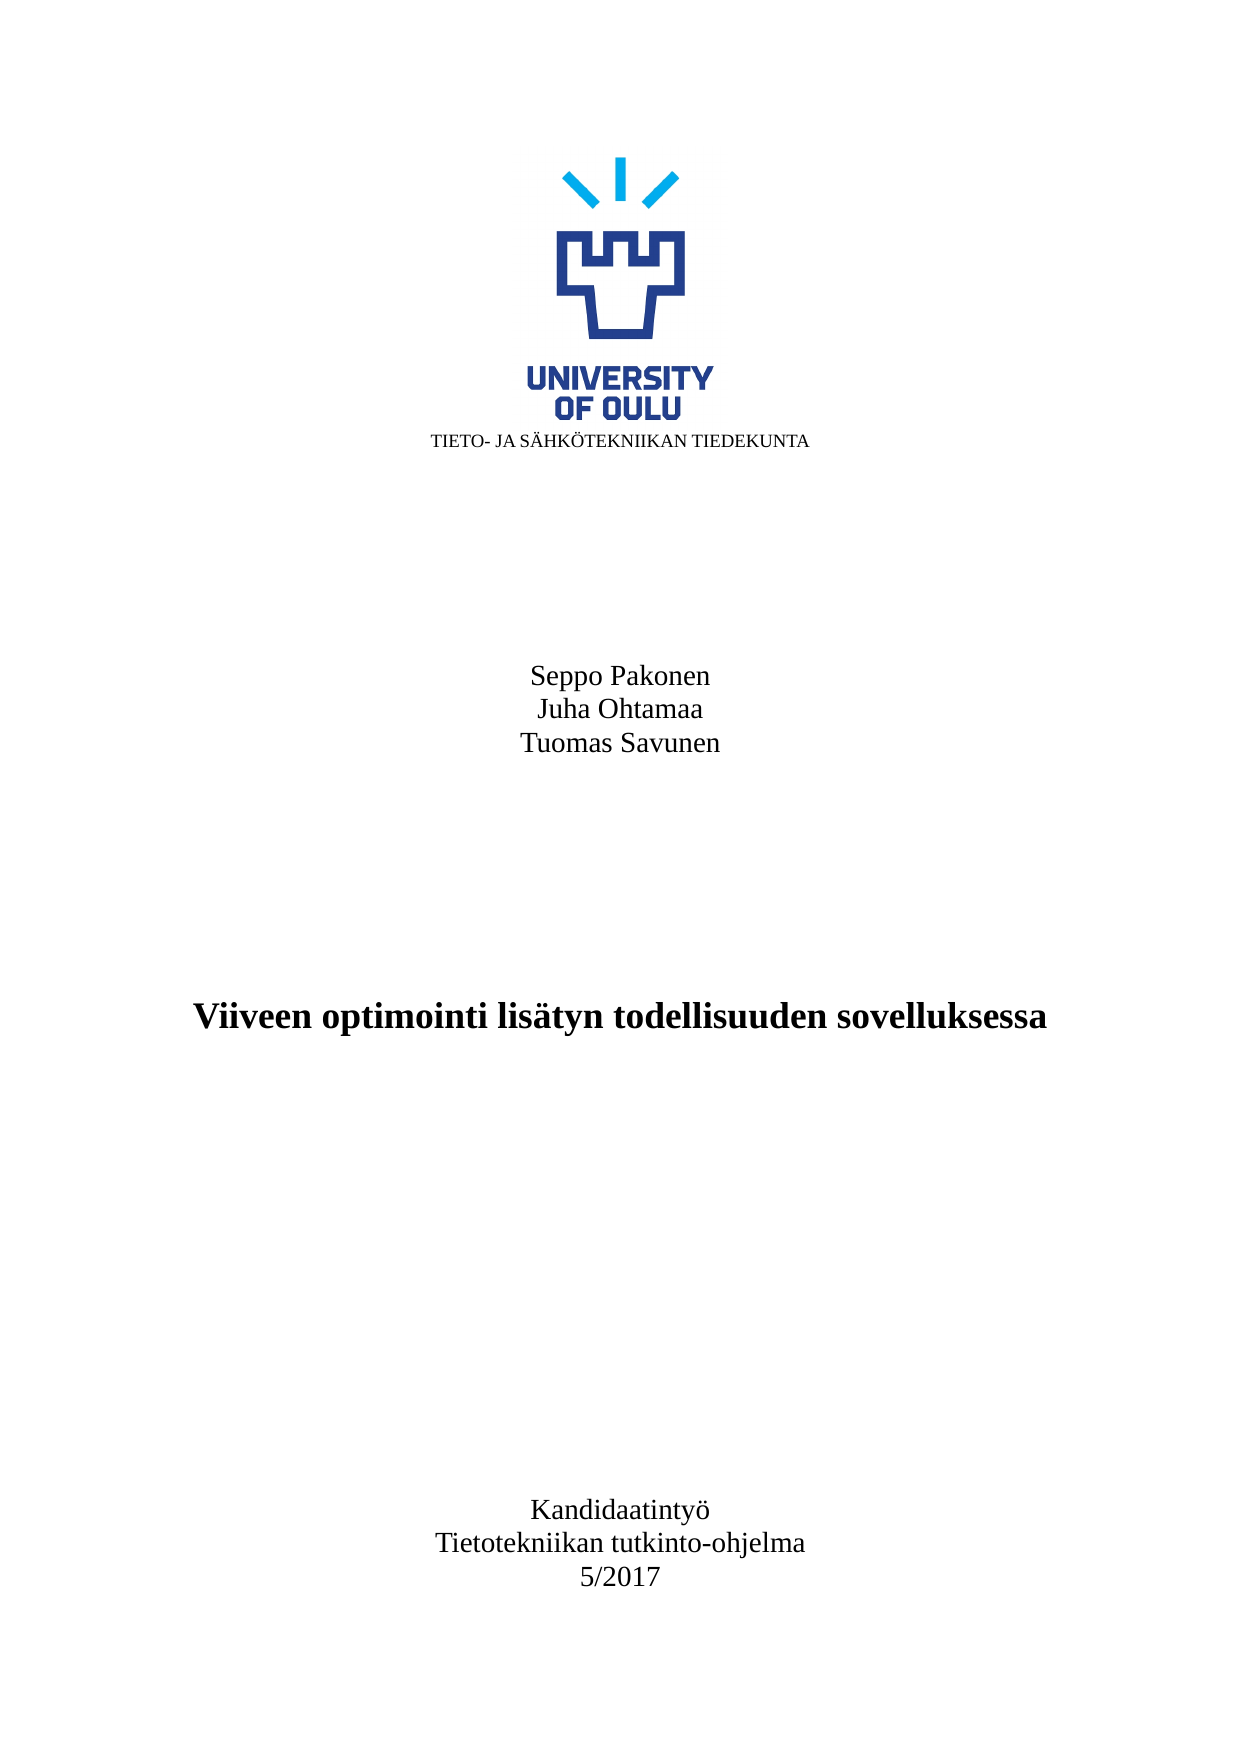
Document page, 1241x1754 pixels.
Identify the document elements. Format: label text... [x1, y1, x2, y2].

text Kandidaatintyö [118, 1492, 1122, 1525]
text Juha Ohtamaa [118, 692, 1122, 725]
text TIETO- JA SÄHKÖTEKNIIKAN TIEDEKUNTA [118, 430, 1122, 452]
text Tietotekniikan tutkinto-ohjelma [118, 1525, 1122, 1559]
text 5/2017 [118, 1559, 1122, 1592]
text Seppo Pakonen [118, 658, 1122, 692]
text Tuomas Savunen [118, 725, 1122, 759]
picture [512, 146, 729, 431]
title Viiveen optimointi lisätyn todellisuuden sovelluksessa [118, 993, 1122, 1037]
